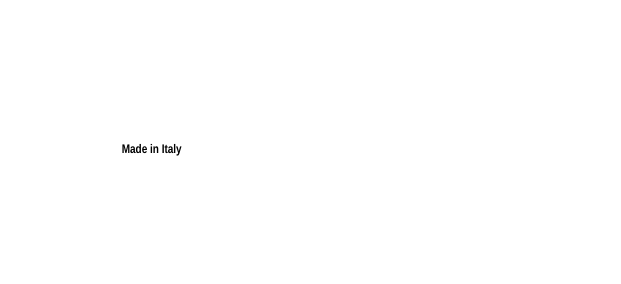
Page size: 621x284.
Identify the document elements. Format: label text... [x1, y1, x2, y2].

table_cell <for each="i in range(0,3)"> [12, 0, 41, 269]
table_cell </for> [262, 0, 620, 269]
table_cell <load(record, 'code_partner')> <load(record, 'frame')> <(load(record, 'text1') or '').split('|')[0]> <(load(record, 'text2') or '').split('|')[0]> <(load(record, 'text3') or '').split('|')[0]> <load(record, 'price')> Made in Italy [41, 0, 262, 269]
